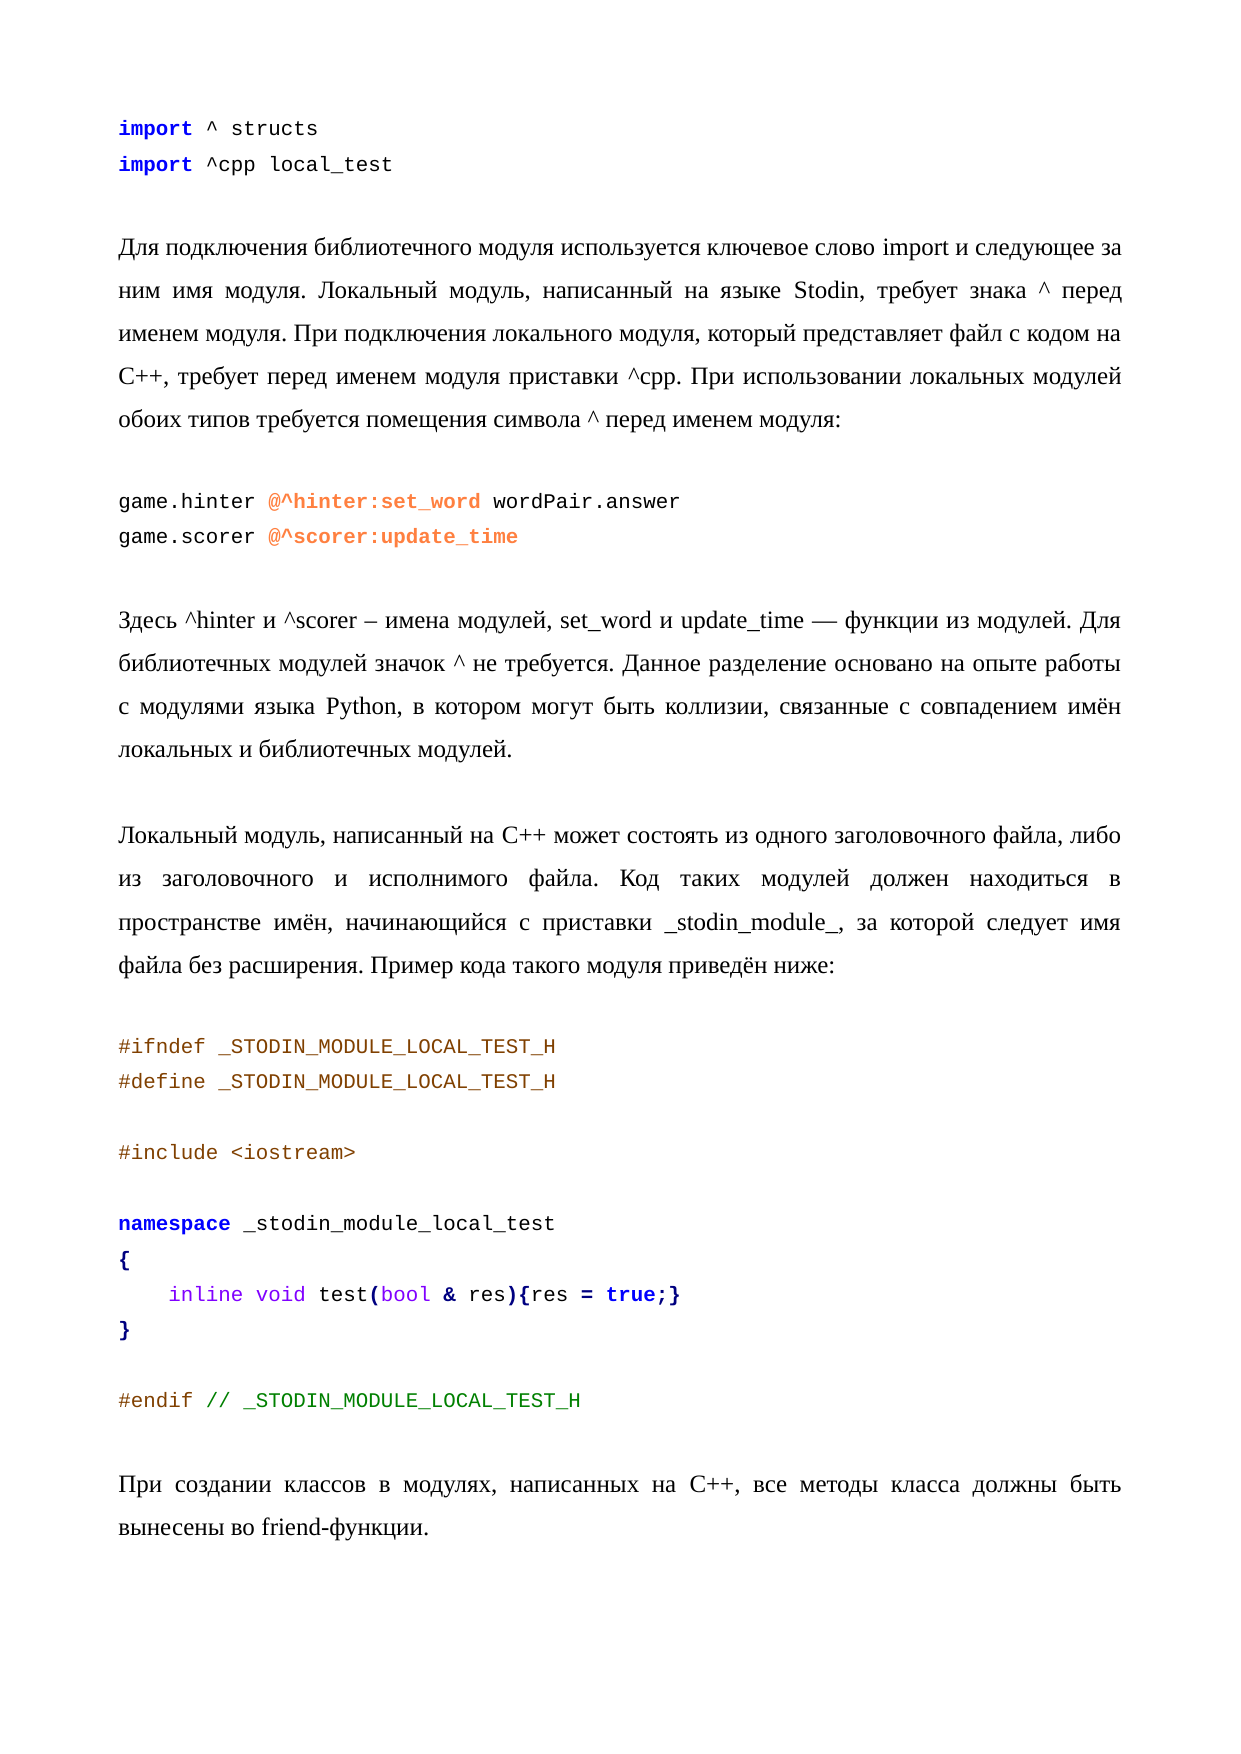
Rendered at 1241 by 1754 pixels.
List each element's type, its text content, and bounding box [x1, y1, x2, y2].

text #endif // _STODIN_MODULE_LOCAL_TEST_H [118, 1390, 1122, 1414]
text Здесь ^hinter и ^scorer – имена модулей, set_word и update_time — функции из модулей. Для библиотечных модулей значок ^ не требуется. Данное разделение основано на опыте работы с модулями языка Python, в котором могут быть коллизии, связанные с совпадением имён локальных и библиотечных модулей. [118, 605, 1122, 763]
text Для подключения библиотечного модуля используется ключевое слово import и следующее за ним имя модуля. Локальный модуль, написанный на языке Stodin, требует знака ^ перед именем модуля. При подключения локального модуля, который представляет файл с кодом на C++, требует перед именем модуля приставки ^cpp. При использовании локальных модулей обоих типов требуется помещения символа ^ перед именем модуля: [118, 232, 1122, 433]
text При создании классов в модулях, написанных на C++, все методы класса должны быть вынесены во friend-функции. [118, 1469, 1122, 1541]
text { [118, 1248, 1122, 1272]
text namespace _stodin_module_local_test [118, 1213, 1122, 1237]
text game.scorer @^scorer:update_time [118, 526, 1122, 550]
text #ifndef _STODIN_MODULE_LOCAL_TEST_H [118, 1036, 1122, 1060]
text Локальный модуль, написанный на C++ может состоять из одного заголовочного файла, либо из заголовочного и исполнимого файла. Код таких модулей должен находиться в пространстве имён, начинающийся с приставки _stodin_module_, за которой следует имя файла без расширения. Пример кода такого модуля приведён ниже: [118, 820, 1122, 978]
text } [118, 1319, 1122, 1343]
text game.hinter @^hinter:set_word wordPair.answer [118, 491, 1122, 514]
text #define _STODIN_MODULE_LOCAL_TEST_H [118, 1071, 1122, 1095]
text import ^ structs [118, 118, 1122, 142]
text inline void test(bool & res){res = true;} [118, 1284, 1122, 1308]
text #include <iostream> [118, 1142, 1122, 1166]
text import ^cpp local_test [118, 153, 1122, 177]
